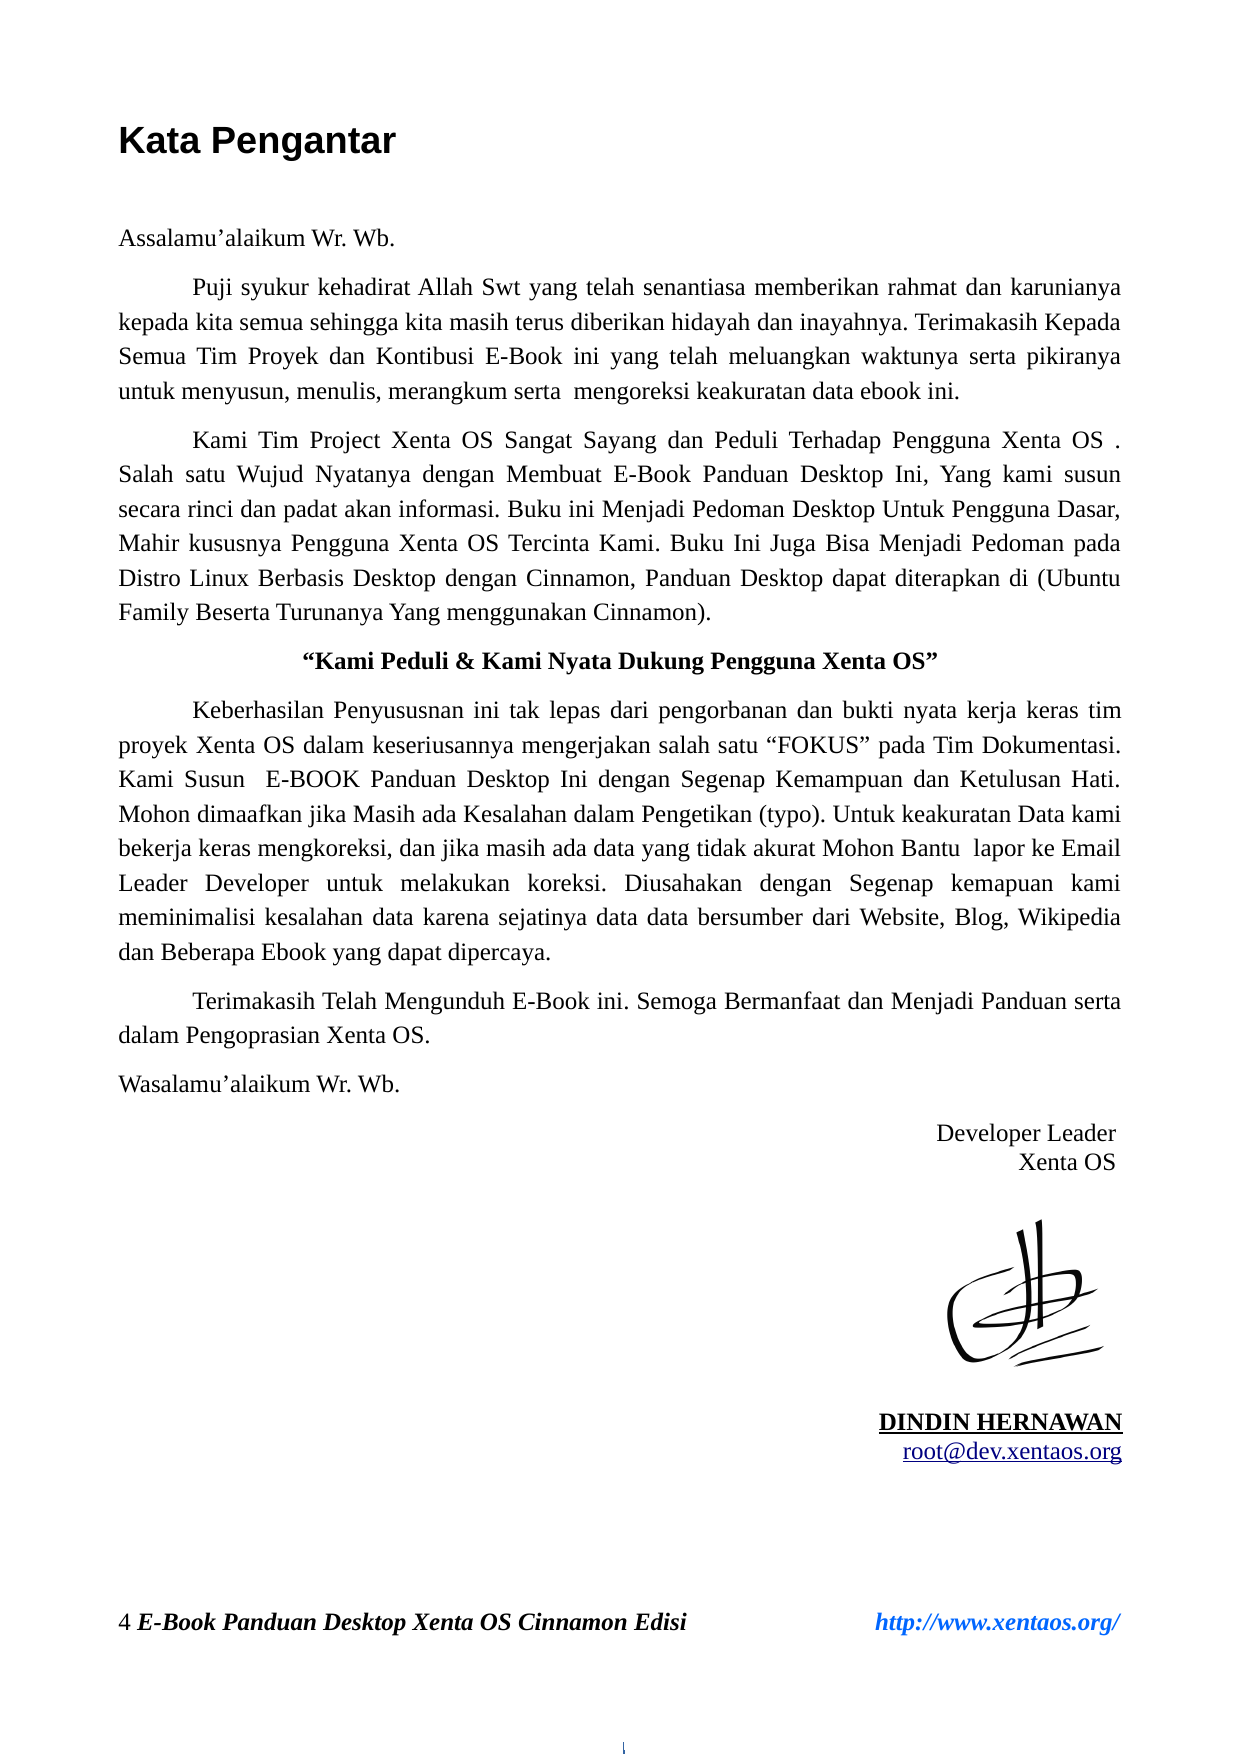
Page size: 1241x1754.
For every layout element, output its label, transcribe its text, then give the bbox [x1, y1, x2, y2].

text Kami Tim Project Xenta OS Sangat Sayang dan Peduli Terhadap Pengguna Xenta OS . Salah satu Wujud Nyatanya dengan Membuat E-Book Panduan Desktop Ini, Yang kami susun secara rinci dan padat akan informasi. Buku ini Menjadi Pedoman Desktop Untuk Pengguna Dasar, Mahir kususnya Pengguna Xenta OS Tercinta Kami. Buku Ini Juga Bisa Menjadi Pedoman pada Distro Linux Berbasis Desktop dengan Cinnamon, Panduan Desktop dapat diterapkan di (Ubuntu Family Beserta Turunanya Yang menggunakan Cinnamon). [118, 425, 1122, 626]
text Keberhasilan Penyususnan ini tak lepas dari pengorbanan dan bukti nyata kerja keras tim proyek Xenta OS dalam keseriusannya mengerjakan salah satu “FOKUS” pada Tim Dokumentasi. Kami Susun E-BOOK Panduan Desktop Ini dengan Segenap Kemampuan dan Ketulusan Hati. Mohon dimaafkan jika Masih ada Kesalahan dalam Pengetikan (typo). Untuk keakuratan Data kami bekerja keras mengkoreksi, dan jika masih ada data yang tidak akurat Mohon Bantu lapor ke Email Leader Developer untuk melakukan koreksi. Diusahakan dengan Segenap kemapuan kami meminimalisi kesalahan data karena sejatinya data data bersumber dari Website, Blog, Wikipedia dan Beberapa Ebook yang dapat dipercaya. [118, 695, 1122, 966]
text Developer Leader [118, 1118, 1122, 1147]
text DINDIN HERNAWAN [118, 1407, 1122, 1436]
text Assalamu’alaikum Wr. Wb. [118, 223, 1122, 252]
text Puji syukur kehadirat Allah Swt yang telah senantiasa memberikan rahmat dan karunianya kepada kita semua sehingga kita masih terus diberikan hidayah dan inayahnya. Terimakasih Kepada Semua Tim Proyek dan Kontibusi E-Book ini yang telah meluangkan waktunya serta pikiranya untuk menyusun, menulis, merangkum serta mengoreksi keakuratan data ebook ini. [118, 272, 1122, 404]
text “Kami Peduli & Kami Nyata Dukung Pengguna Xenta OS” [118, 646, 1122, 675]
text Xenta OS [118, 1147, 1122, 1176]
text root@dev.xentaos.org [118, 1436, 1122, 1465]
text Wasalamu’alaikum Wr. Wb. [118, 1069, 1122, 1098]
picture [941, 1207, 1112, 1379]
subtitle Kata Pengantar [118, 118, 1122, 162]
text Terimakasih Telah Mengunduh E-Book ini. Semoga Bermanfaat dan Menjadi Panduan serta dalam Pengoprasian Xenta OS. [118, 986, 1122, 1049]
